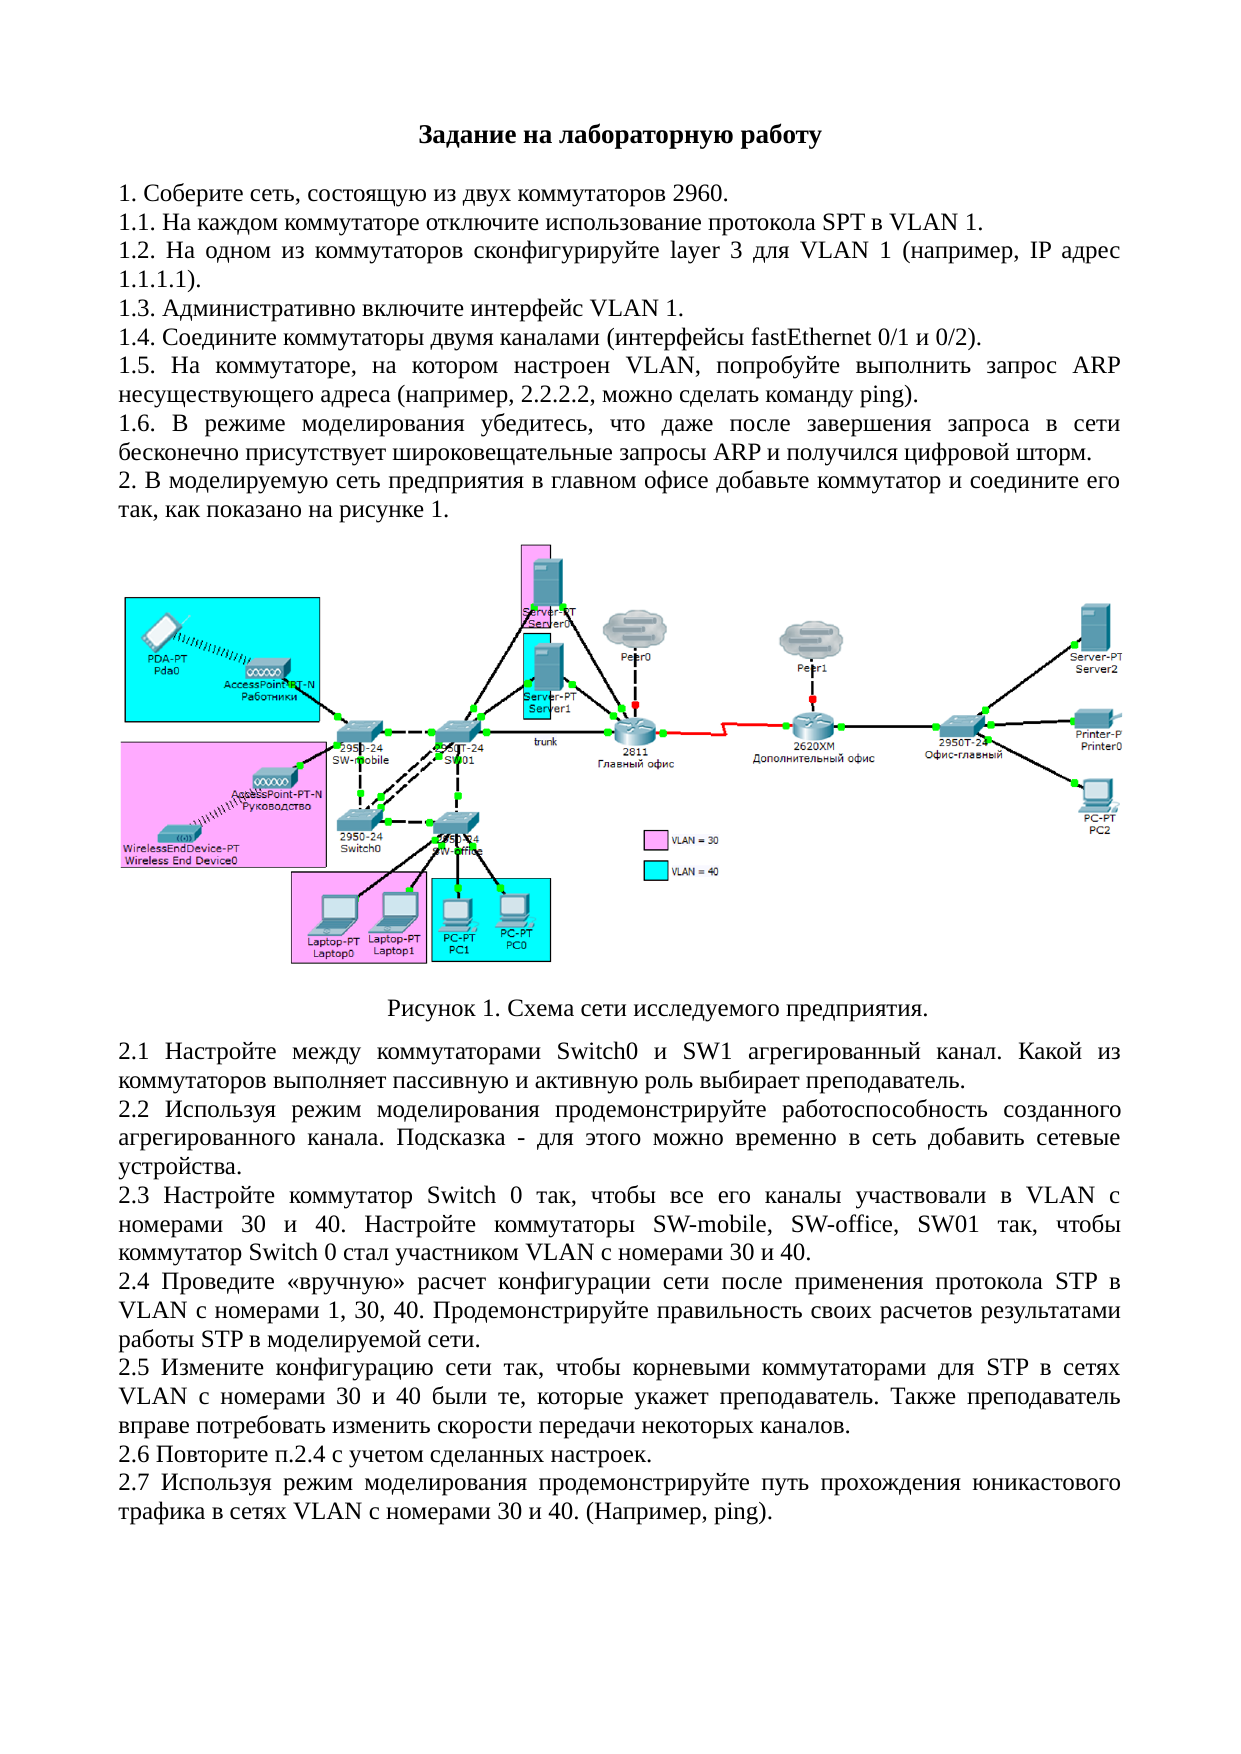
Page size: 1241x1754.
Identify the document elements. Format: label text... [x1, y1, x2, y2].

text Рисунок 1. Схема сети исследуемого предприятия. [193, 993, 1122, 1022]
text 2. В моделируемую сеть предприятия в главном офисе добавьте коммутатор и соедините его так, как показано на рисунке 1. [118, 466, 1122, 523]
text 2.6 Повторите п.2.4 с учетом сделанных настроек. [118, 1439, 1122, 1467]
text 1.1. На каждом коммутаторе отключите использование протокола SPT в VLAN 1. [118, 207, 1122, 236]
text 1.5. На коммутаторе, на котором настроен VLAN, попробуйте выполнить запрос ARP несуществующего адреса (например, 2.2.2.2, можно сделать команду ping). [118, 351, 1122, 408]
text 2.4 Проведите «вручную» расчет конфигурации сети после применения протокола STP в VLAN с номерами 1, 30, 40. Продемонстрируйте правильность своих расчетов результатами работы STP в моделируемой сети. [118, 1266, 1122, 1352]
text 2.3 Настройте коммутатор Switch 0 так, чтобы все его каналы участвовали в VLAN с номерами 30 и 40. Настройте коммутаторы SW-mobile, SW-office, SW01 так, чтобы коммутатор Switch 0 стал участником VLAN с номерами 30 и 40. [118, 1180, 1122, 1266]
text 2.5 Измените конфигурацию сети так, чтобы корневыми коммутаторами для STP в сетях VLAN с номерами 30 и 40 были те, которые укажет преподаватель. Также преподаватель вправе потребовать изменить скорости передачи некоторых каналов. [118, 1352, 1122, 1439]
text 2.7 Используя режим моделирования продемонстрируйте путь прохождения юникастового трафика в сетях VLAN с номерами 30 и 40. (Например, ping). [118, 1467, 1122, 1525]
text 1.4. Соедините коммутаторы двумя каналами (интерфейсы fastEthernet 0/1 и 0/2). [118, 322, 1122, 351]
text 1.2. На одном из коммутаторов сконфигурируйте layer 3 для VLAN 1 (например, IP адрес 1.1.1.1). [118, 236, 1122, 293]
text 1.3. Административно включите интерфейс VLAN 1. [118, 293, 1122, 322]
text 1. Соберите сеть, состоящую из двух коммутаторов 2960. [118, 178, 1122, 207]
text Задание на лабораторную работу [118, 118, 1122, 149]
text 2.1 Настройте между коммутаторами Switch0 и SW1 агрегированный канал. Какой из коммутаторов выполняет пассивную и активную роль выбирает преподаватель. [118, 1036, 1122, 1094]
text 2.2 Используя режим моделирования продемонстрируйте работоспособность созданного агрегированного канала. Подсказка - для этого можно временно в сеть добавить сетевые устройства. [118, 1094, 1122, 1180]
text 1.6. В режиме моделирования убедитесь, что даже после завершения запроса в сети бесконечно присутствует широковещательные запросы ARP и получился цифровой шторм. [118, 408, 1122, 466]
